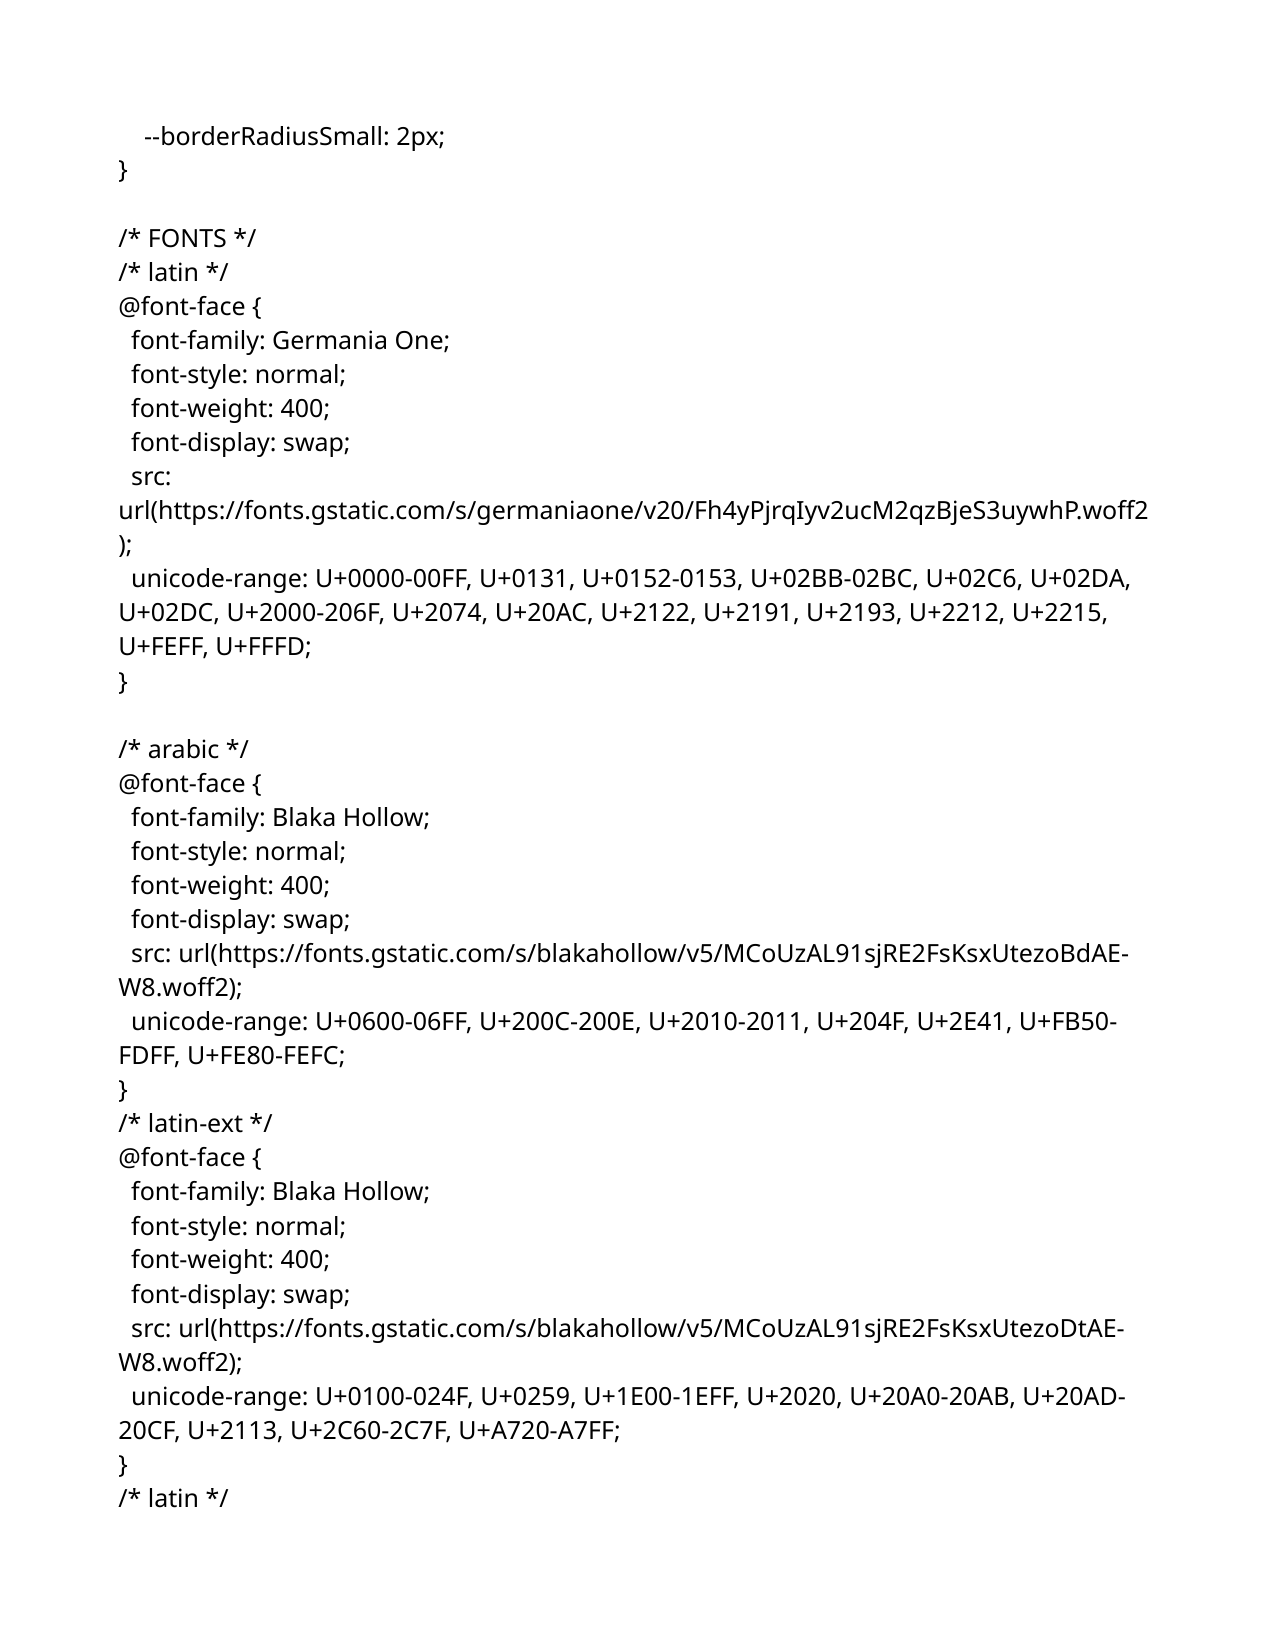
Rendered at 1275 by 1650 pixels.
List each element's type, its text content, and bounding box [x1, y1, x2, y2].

text unicode-range: U+0100-024F, U+0259, U+1E00-1EFF, U+2020, U+20A0-20AB, U+20AD-20CF, U+2113, U+2C60-2C7F, U+A720-A7FF; [118, 1378, 1157, 1447]
text unicode-range: U+0600-06FF, U+200C-200E, U+2010-2011, U+204F, U+2E41, U+FB50-FDFF, U+FE80-FEFC; [118, 1004, 1157, 1072]
text font-style: normal; [118, 357, 1157, 391]
text font-family: Germania One; [118, 322, 1157, 357]
text src: url(https://fonts.gstatic.com/s/blakahollow/v5/MCoUzAL91sjRE2FsKsxUtezoBdAE-W8.woff2); [118, 936, 1157, 1004]
text @font-face { [118, 288, 1157, 322]
text font-weight: 400; [118, 1242, 1157, 1276]
text font-family: Blaka Hollow; [118, 1174, 1157, 1208]
text /* latin */ [118, 1481, 1157, 1515]
text src: url(https://fonts.gstatic.com/s/germaniaone/v20/Fh4yPjrqIyv2ucM2qzBjeS3uywhP.woff2); [118, 459, 1157, 561]
text font-display: swap; [118, 902, 1157, 936]
text @font-face { [118, 765, 1157, 799]
text font-style: normal; [118, 1208, 1157, 1242]
text } [118, 152, 1157, 186]
text --borderRadiusSmall: 2px; [118, 118, 1157, 152]
text } [118, 1072, 1157, 1106]
text } [118, 1447, 1157, 1481]
text /* arabic */ [118, 731, 1157, 765]
text /* FONTS */ [118, 220, 1157, 254]
text font-display: swap; [118, 425, 1157, 459]
text font-style: normal; [118, 833, 1157, 867]
text } [118, 663, 1157, 697]
text unicode-range: U+0000-00FF, U+0131, U+0152-0153, U+02BB-02BC, U+02C6, U+02DA, U+02DC, U+2000-206F, U+2074, U+20AC, U+2122, U+2191, U+2193, U+2212, U+2215, U+FEFF, U+FFFD; [118, 561, 1157, 663]
text src: url(https://fonts.gstatic.com/s/blakahollow/v5/MCoUzAL91sjRE2FsKsxUtezoDtAE-W8.woff2); [118, 1310, 1157, 1378]
text font-weight: 400; [118, 867, 1157, 902]
text font-weight: 400; [118, 391, 1157, 425]
text /* latin */ [118, 254, 1157, 288]
text font-family: Blaka Hollow; [118, 799, 1157, 833]
text font-display: swap; [118, 1276, 1157, 1310]
text /* latin-ext */ [118, 1106, 1157, 1140]
text @font-face { [118, 1140, 1157, 1174]
